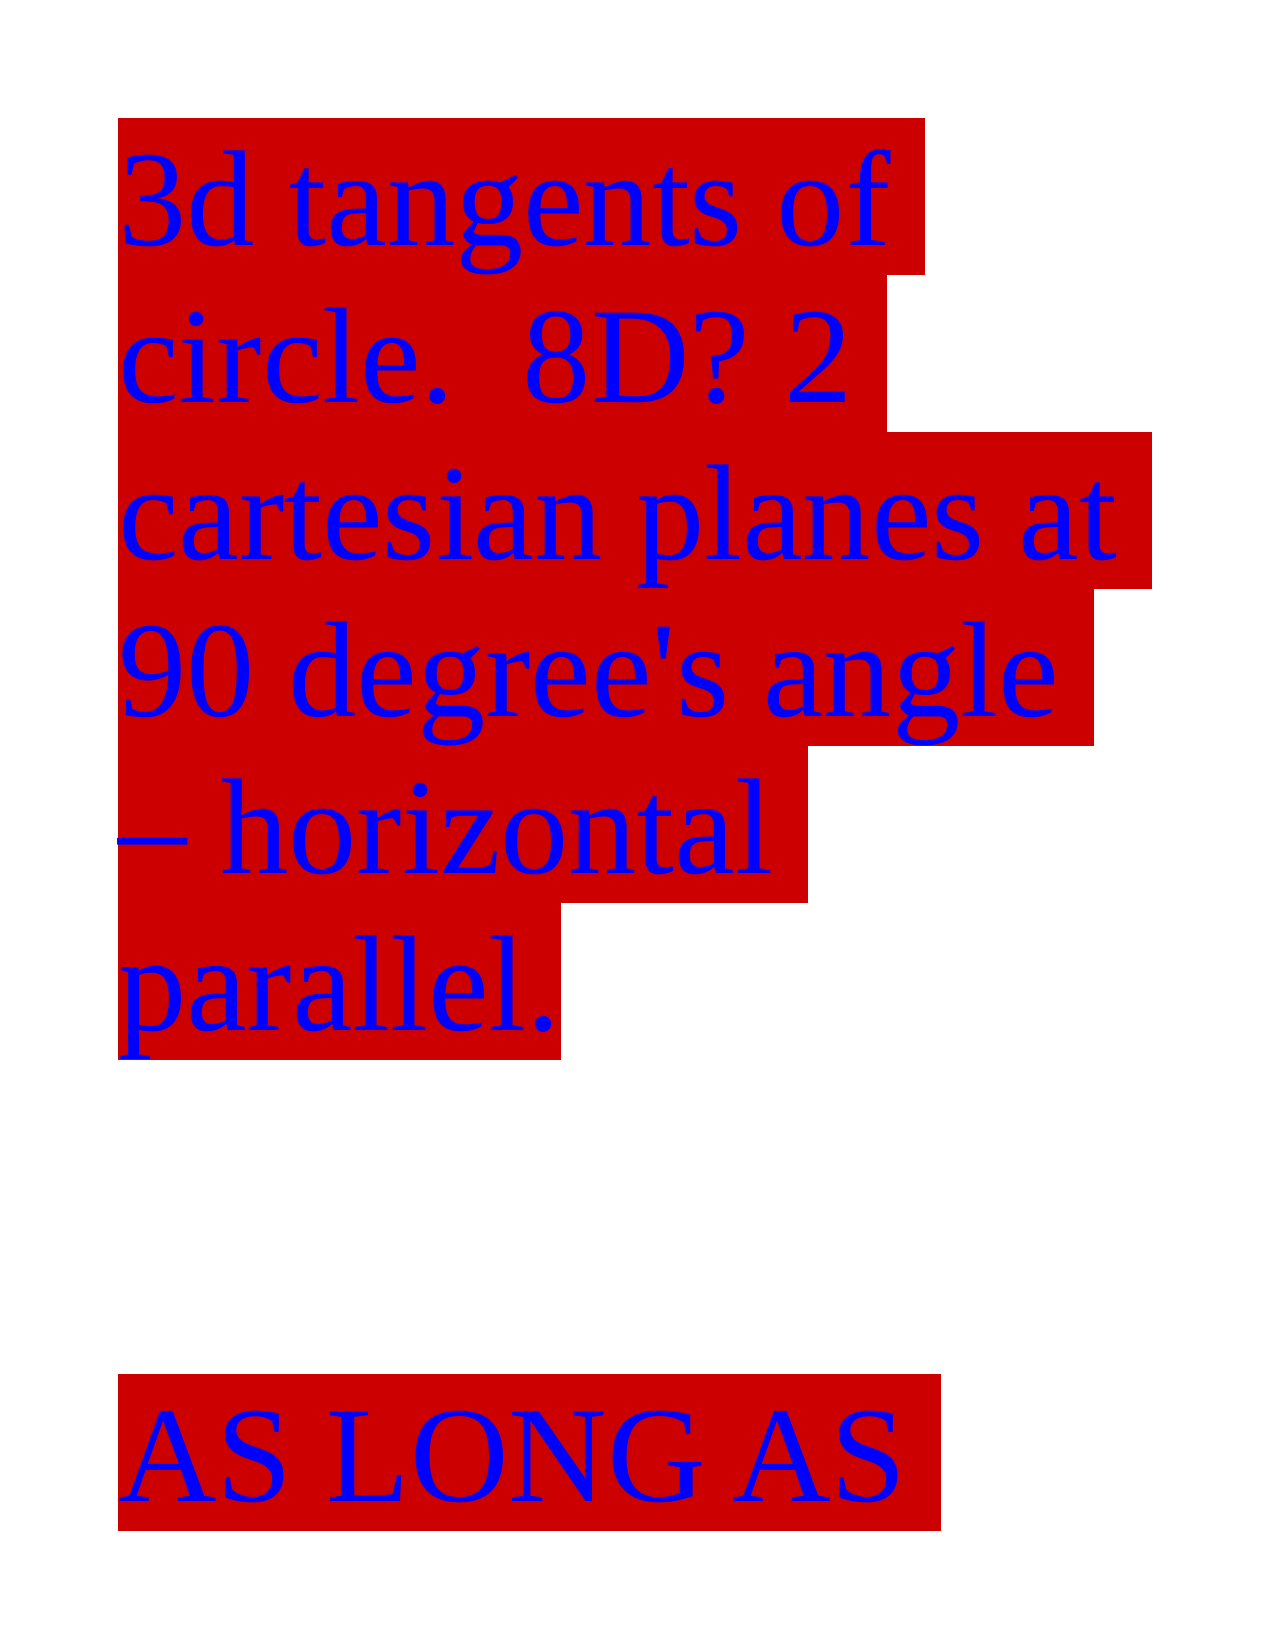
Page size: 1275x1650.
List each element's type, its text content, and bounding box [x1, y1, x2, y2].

text 3d tangents of circle. 8D? 2 cartesian planes at 90 degree's angle – horizontal parallel. AS LONG AS [118, 118, 1157, 1531]
